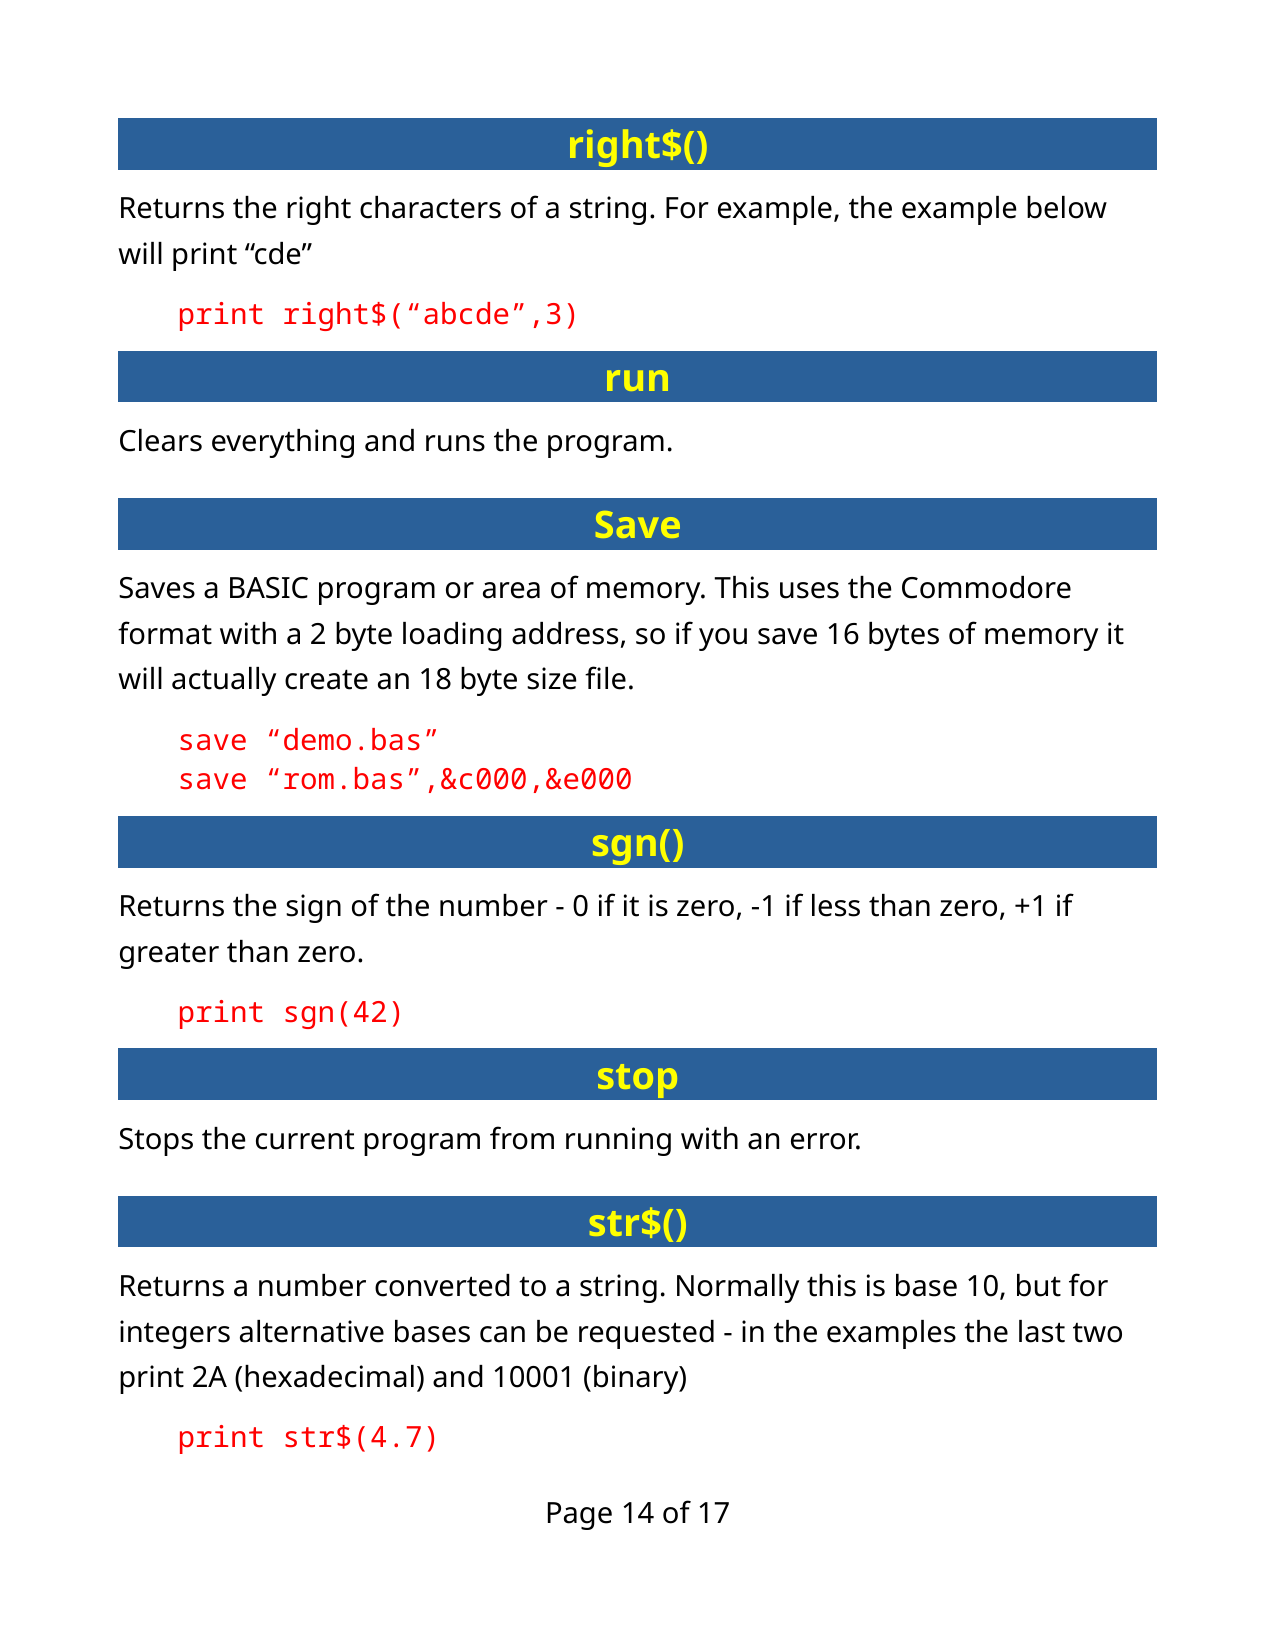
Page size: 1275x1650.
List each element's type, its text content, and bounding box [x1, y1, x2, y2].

subtitle Save [118, 498, 1157, 550]
subtitle str$() [118, 1196, 1157, 1247]
text Stops the current program from running with an error. [118, 1118, 1157, 1158]
text save “rom.bas”,&C000,&E000 [177, 758, 1157, 798]
text save “demo.bas” [177, 719, 1157, 758]
text Returns a number converted to a string. Normally this is base 10, but for integers alternative bases can be requested - in the examples the last two print 2A (hexadecimal) and 10001 (binary) [118, 1265, 1157, 1396]
text Returns the right characters of a string. For example, the example below will print “cde” [118, 187, 1157, 273]
text print right$(“abcde”,3) [177, 293, 1157, 333]
subtitle stop [118, 1048, 1157, 1100]
subtitle right$() [118, 118, 1157, 170]
text print sgn(42) [177, 991, 1157, 1031]
text print str$(4.7) [177, 1417, 1157, 1456]
subtitle sgn() [118, 816, 1157, 868]
text Returns the sign of the number - 0 if it is zero, -1 if less than zero, +1 if greater than zero. [118, 885, 1157, 971]
text Clears everything and runs the program. [118, 420, 1157, 460]
subtitle run [118, 351, 1157, 402]
text Saves a BASIC program or area of memory. This uses the Commodore format with a 2 byte loading address, so if you save 16 bytes of memory it will actually create an 18 byte size file. [118, 567, 1157, 698]
